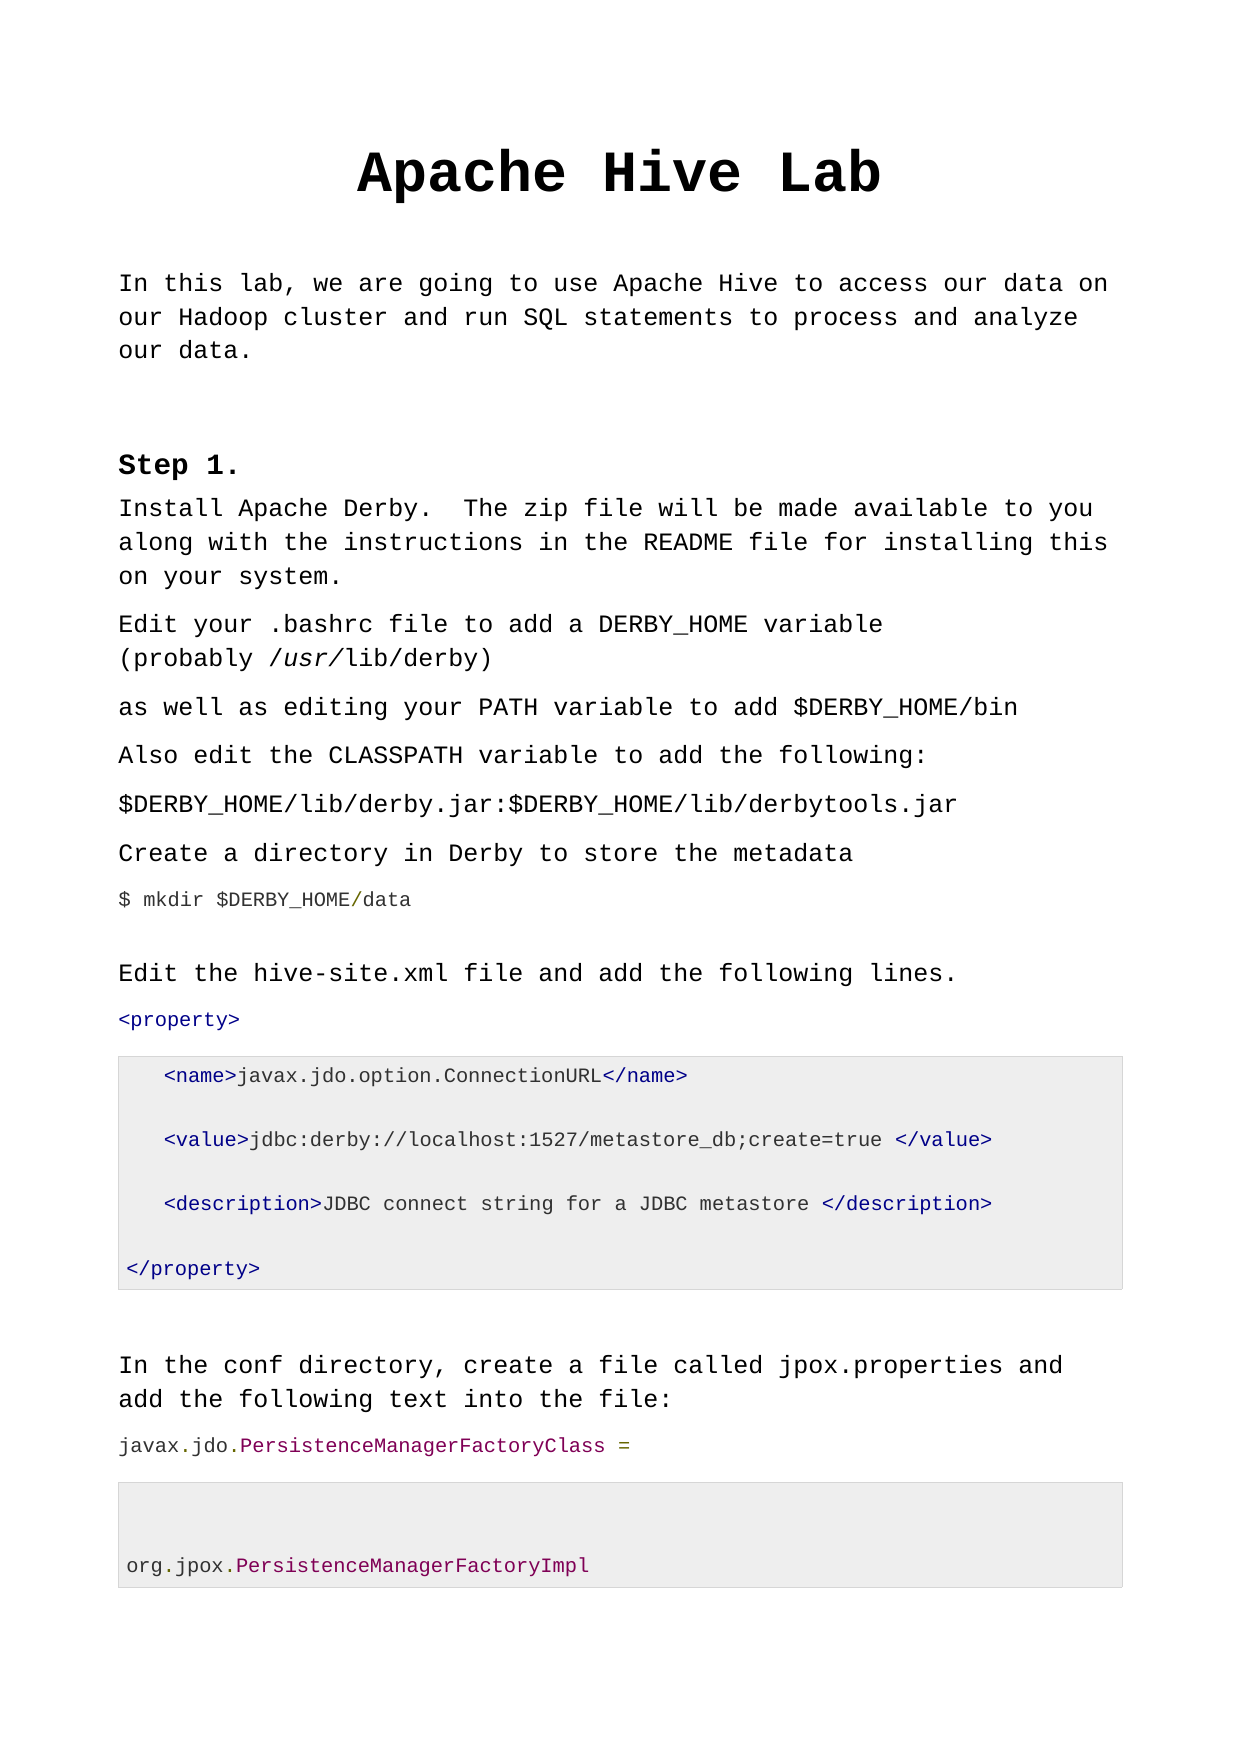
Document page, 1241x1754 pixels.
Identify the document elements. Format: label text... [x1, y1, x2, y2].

text Create a directory in Derby to store the metadata [118, 840, 1122, 868]
text Also edit the CLASSPATH variable to add the following: [118, 743, 1122, 771]
text $ mkdir $DERBY_HOME/data [118, 889, 1122, 912]
text <name>javax.jdo.option.ConnectionURL</name> [119, 1057, 1122, 1089]
text javax.jdo.PersistenceManagerFactoryClass = [118, 1436, 1122, 1459]
text <property> [118, 1009, 1122, 1032]
text as well as editing your PATH variable to add $DERBY_HOME/bin [118, 694, 1122, 723]
text Edit the hive-site.xml file and add the following lines. [118, 961, 1122, 989]
subtitle Step 1. [118, 450, 1122, 483]
text In this lab, we are going to use Apache Hive to access our data on our Hadoop cluster and run SQL statements to process and analyze our data. [118, 270, 1122, 366]
text <value>jdbc:derby://localhost:1527/metastore_db;create=true </value> [119, 1120, 1122, 1153]
text org.jpox.PersistenceManagerFactoryImpl [119, 1546, 1122, 1587]
text In the conf directory, create a file called jpox.properties and add the following text into the file: [118, 1353, 1122, 1415]
text </property> [119, 1248, 1122, 1289]
text <description>JDBC connect string for a JDBC metastore </description> [119, 1184, 1122, 1217]
text Edit your .bashrc file to add a DERBY_HOME variable (probably /usr/lib/derby) [118, 612, 1122, 674]
title Apache Hive Lab [118, 143, 1122, 209]
text $DERBY_HOME/lib/derby.jar:$DERBY_HOME/lib/derbytools.jar [118, 792, 1122, 820]
text Install Apache Derby. The zip file will be made available to you along with the instructions in the README file for installing this on your system. [118, 496, 1122, 592]
